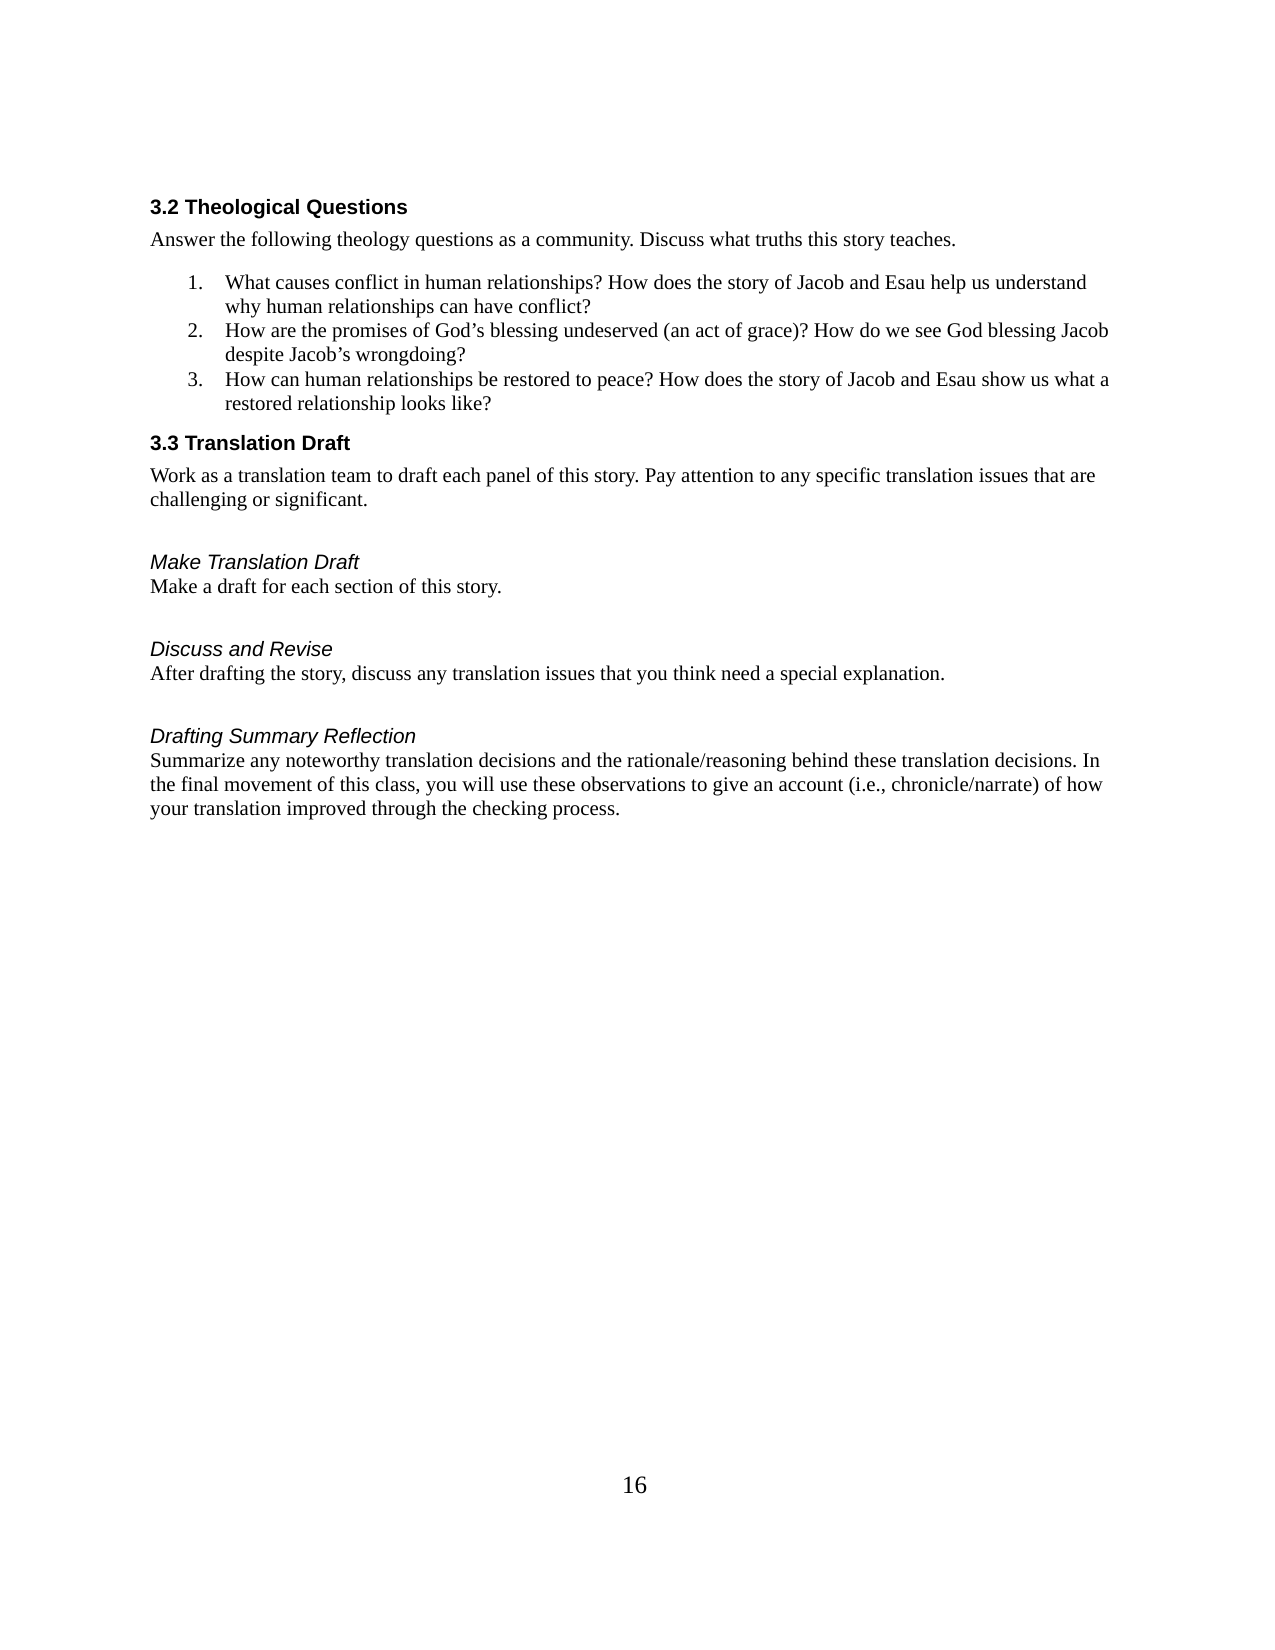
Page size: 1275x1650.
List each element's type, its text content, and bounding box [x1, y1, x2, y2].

text Make a draft for each section of this story. [150, 573, 1125, 598]
subtitle 3.2 Theological Questions [150, 195, 1125, 219]
subtitle Make Translation Draft [150, 549, 1125, 573]
list How are the promises of God’s blessing undeserved (an act of grace)? How do we see God blessing Jacob despite Jacob’s wrongdoing? [187, 318, 1125, 366]
text Work as a translation team to draft each panel of this story. Pay attention to any specific translation issues that are challenging or significant. [150, 462, 1125, 511]
text After drafting the story, discuss any translation issues that you think need a special explanation. [150, 661, 1125, 684]
list What causes conflict in human relationships? How does the story of Jacob and Esau help us understand why human relationships can have conflict? [187, 270, 1125, 318]
text Summarize any noteworthy translation decisions and the rationale/reasoning behind these translation decisions. In the final movement of this class, you will use these observations to give an account (i.e., chronicle/narrate) of how your translation improved through the checking process. [150, 747, 1125, 820]
list How can human relationships be restored to peace? How does the story of Jacob and Esau show us what a restored relationship looks like? [187, 366, 1125, 414]
text Answer the following theology questions as a community. Discuss what truths this story teaches. [150, 227, 1125, 251]
subtitle Drafting Summary Reflection [150, 723, 1125, 747]
subtitle 3.3 Translation Draft [150, 431, 1125, 455]
subtitle Discuss and Revise [150, 637, 1125, 661]
